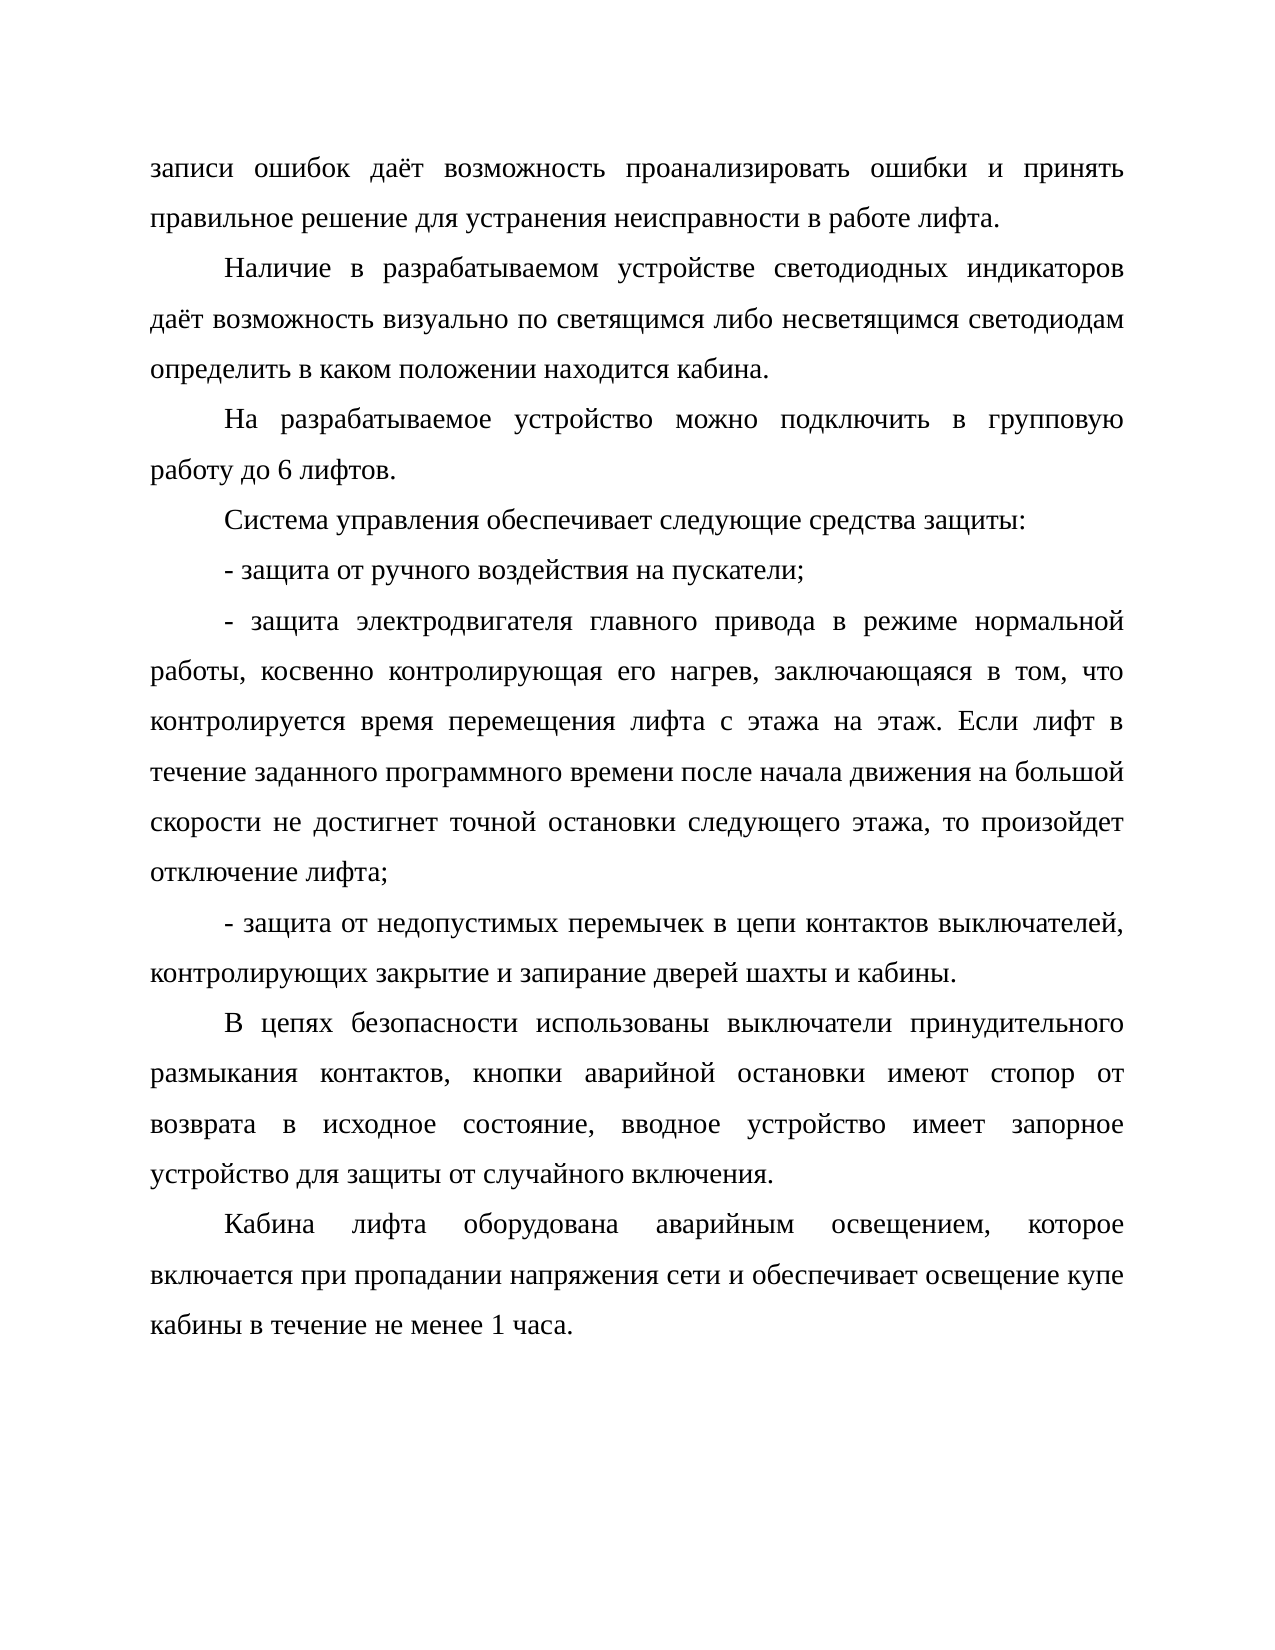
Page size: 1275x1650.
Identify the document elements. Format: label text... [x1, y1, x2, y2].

text Кабина лифта оборудована аварийным освещением, которое включается при пропадании напряжения сети и обеспечивает освещение купе кабины в течение не менее 1 часа. [150, 1207, 1125, 1341]
text Наличие в разрабатываемом устройстве светодиодных индикаторов даёт возможность визуально по светящимся либо несветящимся светодиодам определить в каком положении находится кабина. [150, 251, 1125, 385]
text - защита от недопустимых перемычек в цепи контактов выключателей, контролирующих закрытие и запирание дверей шахты и кабины. [150, 905, 1125, 988]
text На разрабатываемое устройство можно подключить в групповую работу до 6 лифтов. [150, 402, 1125, 485]
text - защита от ручного воздействия на пускатели; [150, 552, 1125, 586]
text записи ошибок даёт возможность проанализировать ошибки и принять правильное решение для устранения неисправности в работе лифта. [150, 150, 1125, 234]
text - защита электродвигателя главного привода в режиме нормальной работы, косвенно контролирующая его нагрев, заключающаяся в том, что контролируется время перемещения лифта с этажа на этаж. Если лифт в течение заданного программного времени после начала движения на большой скорости не достигнет точной остановки следующего этажа, то произойдет отключение лифта; [150, 603, 1125, 888]
text Система управления обеспечивает следующие средства защиты: [150, 502, 1125, 536]
text В цепях безопасности использованы выключатели принудительного размыкания контактов, кнопки аварийной остановки имеют стопор от возврата в исходное состояние, вводное устройство имеет запорное устройство для защиты от случайного включения. [150, 1005, 1125, 1190]
